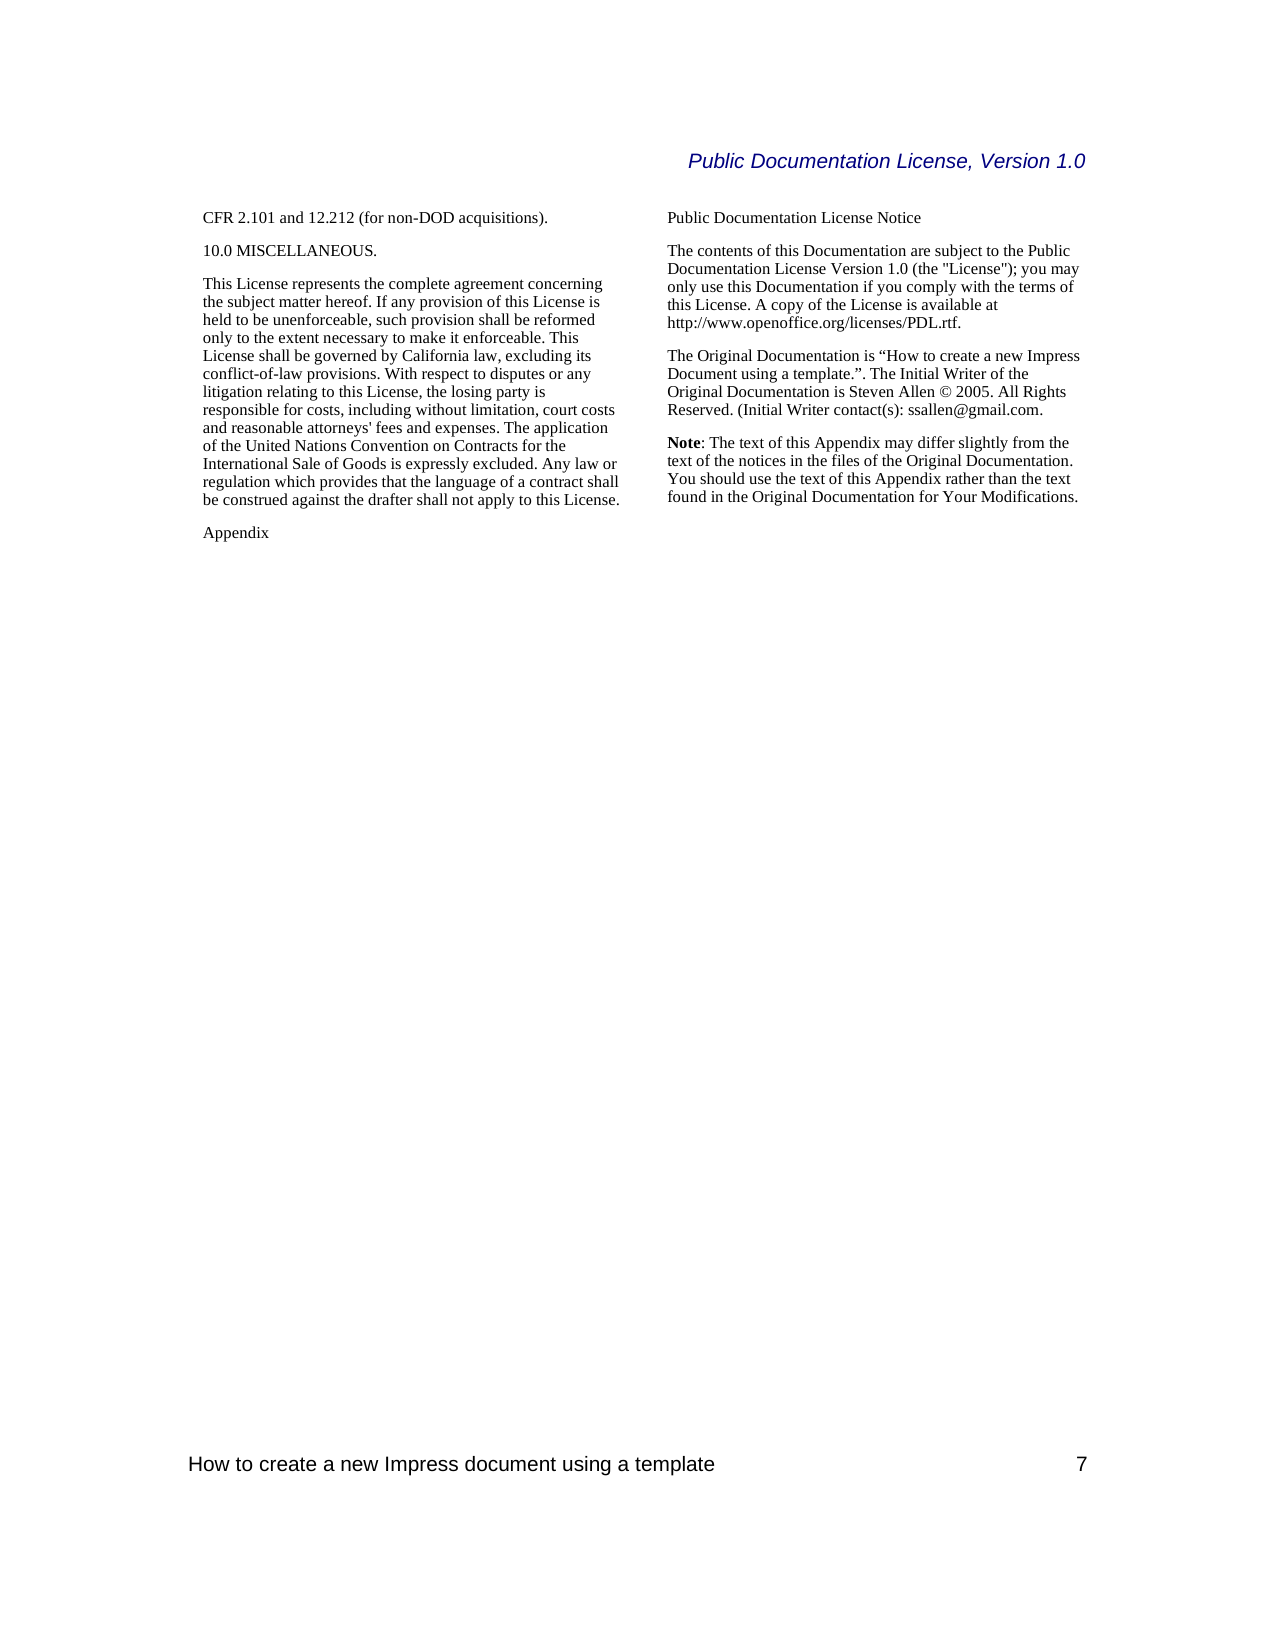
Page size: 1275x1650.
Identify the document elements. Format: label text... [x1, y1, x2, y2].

text The Original Documentation is “How to create a new Impress Document using a template.”. The Initial Writer of the Original Documentation is Steven Allen © 2005. All Rights Reserved. (Initial Writer contact(s): ssallen@gmail.com. [667, 347, 1087, 419]
text The contents of this Documentation are subject to the Public Documentation License Version 1.0 (the "License"); you may only use this Documentation if you comply with the terms of this License. A copy of the License is available at http://www.openoffice.org/licenses/PDL.rtf. [667, 242, 1087, 332]
text Appendix [203, 524, 623, 542]
text Note: The text of this Appendix may differ slightly from the text of the notices in the files of the Original Documentation. You should use the text of this Appendix rather than the text found in the Original Documentation for Your Modifications. [667, 433, 1087, 506]
text Public Documentation License Notice [667, 209, 1087, 227]
text CFR 2.101 and 12.212 (for non-DOD acquisitions). [203, 209, 623, 227]
text This License represents the complete agreement concerning the subject matter hereof. If any provision of this License is held to be unenforceable, such provision shall be reformed only to the extent necessary to make it enforceable. This License shall be governed by California law, excluding its conflict-of-law provisions. With respect to disputes or any litigation relating to this License, the losing party is responsible for costs, including without limitation, court costs and reasonable attorneys' fees and expenses. The application of the United Nations Convention on Contracts for the International Sale of Goods is expressly excluded. Any law or regulation which provides that the language of a contract shall be construed against the drafter shall not apply to this License. [203, 274, 623, 509]
text 10.0 MISCELLANEOUS. [203, 242, 623, 260]
